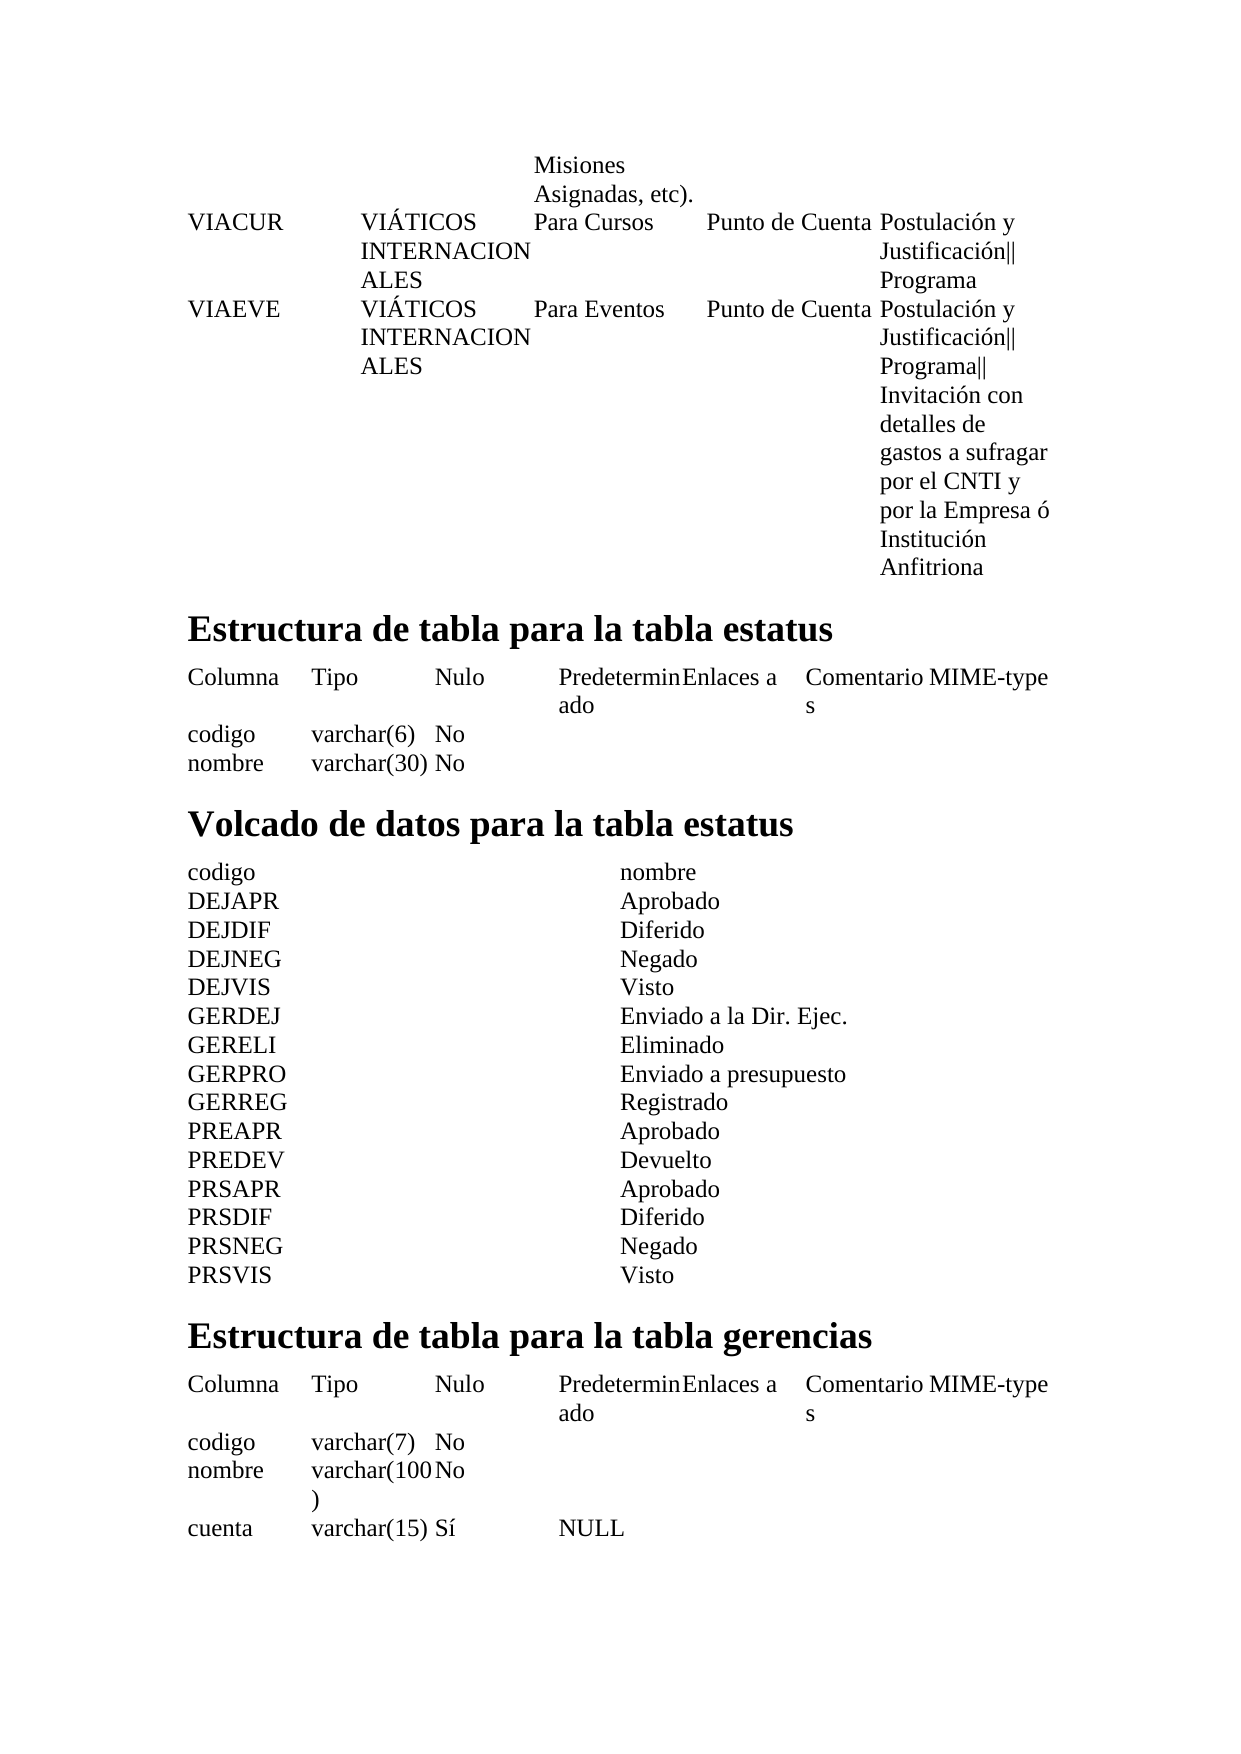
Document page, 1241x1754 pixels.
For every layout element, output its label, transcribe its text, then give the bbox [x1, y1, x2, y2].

table_cell [805, 1456, 929, 1513]
table_cell PRSVIS [188, 1260, 620, 1289]
table_cell Sí [435, 1513, 558, 1542]
table_cell [682, 1427, 805, 1456]
table_cell varchar(30) [311, 748, 434, 777]
table_header Comentarios [805, 662, 929, 719]
table_cell Diferido [620, 1203, 1053, 1231]
table_cell PRSAPR [188, 1174, 620, 1202]
table_cell [360, 150, 533, 207]
subtitle Estructura de tabla para la tabla gerencias [187, 1314, 1053, 1357]
table_cell [682, 1513, 805, 1542]
table_header Comentarios [805, 1369, 929, 1427]
table_cell Punto de Cuenta [706, 294, 879, 581]
table_cell Visto [620, 973, 1053, 1001]
table_cell [805, 1513, 929, 1542]
table_header Tipo [311, 1369, 434, 1427]
table_cell Enviado a la Dir. Ejec. [620, 1001, 1053, 1030]
table_cell Registrado [620, 1088, 1053, 1116]
table_cell varchar(7) [311, 1427, 434, 1456]
table_header Enlaces a [682, 1369, 805, 1427]
table_cell [805, 1427, 929, 1456]
table_cell Devuelto [620, 1145, 1053, 1174]
table_cell nombre [188, 748, 311, 777]
table_cell DEJVIS [188, 973, 620, 1001]
table_cell Negado [620, 944, 1053, 972]
table_cell NULL [558, 1513, 682, 1542]
table_cell GERREG [188, 1088, 620, 1116]
table_header Enlaces a [682, 662, 805, 719]
table_header codigo [188, 858, 620, 886]
table_header Columna [188, 1369, 311, 1427]
table_cell varchar(100) [311, 1456, 434, 1513]
table_cell No [435, 748, 558, 777]
table_cell No [435, 719, 558, 748]
table_cell Visto [620, 1260, 1053, 1289]
table_cell VIÁTICOS INTERNACIONALES [360, 294, 533, 581]
table_cell VIACUR [188, 208, 360, 294]
table_cell No [435, 1427, 558, 1456]
table_header Columna [188, 662, 311, 719]
table_cell varchar(15) [311, 1513, 434, 1542]
table_cell GERPRO [188, 1059, 620, 1087]
table_cell [682, 748, 805, 777]
table_cell codigo [188, 719, 311, 748]
table_header Nulo [435, 662, 558, 719]
table_header Predeterminado [558, 1369, 682, 1427]
table_cell [805, 719, 929, 748]
table_cell Eliminado [620, 1030, 1053, 1059]
table_header nombre [620, 858, 1053, 886]
table_cell [682, 719, 805, 748]
table_cell GERELI [188, 1030, 620, 1059]
table_cell varchar(6) [311, 719, 434, 748]
table_cell [558, 1427, 682, 1456]
table_cell Aprobado [620, 886, 1053, 915]
table_cell Para Cursos [534, 208, 706, 294]
table_cell [682, 1456, 805, 1513]
table_cell [706, 150, 879, 207]
table_header MIME-type [929, 662, 1053, 719]
table_cell [558, 748, 682, 777]
table_cell PREDEV [188, 1145, 620, 1174]
table_cell No [435, 1456, 558, 1513]
table_cell Para Eventos [534, 294, 706, 581]
table_cell PREAPR [188, 1116, 620, 1145]
table_cell Negado [620, 1231, 1053, 1260]
table_cell Postulación y Justificación||Programa [880, 208, 1053, 294]
table_header MIME-type [929, 1369, 1053, 1427]
table_cell GERDEJ [188, 1001, 620, 1030]
subtitle Estructura de tabla para la tabla estatus [187, 606, 1053, 649]
table_cell VIÁTICOS INTERNACIONALES [360, 208, 533, 294]
table_cell [188, 150, 360, 207]
table_cell Postulación y Justificación||Programa||Invitación con detalles de gastos a sufragar por el CNTI y por la Empresa ó Institución Anfitriona [880, 294, 1053, 581]
table_cell VIAEVE [188, 294, 360, 581]
table_cell DEJNEG [188, 944, 620, 972]
table_header Predeterminado [558, 662, 682, 719]
table_cell [880, 150, 1053, 207]
table_cell cuenta [188, 1513, 311, 1542]
subtitle Volcado de datos para la tabla estatus [187, 802, 1053, 845]
table_cell nombre [188, 1456, 311, 1513]
table_cell Misiones Asignadas, etc). [534, 150, 706, 207]
table_header Tipo [311, 662, 434, 719]
table_cell [805, 748, 929, 777]
table_cell DEJDIF [188, 915, 620, 944]
table_cell DEJAPR [188, 886, 620, 915]
table_header Nulo [435, 1369, 558, 1427]
table_cell PRSNEG [188, 1231, 620, 1260]
table_cell [558, 719, 682, 748]
table_cell Aprobado [620, 1174, 1053, 1202]
table_cell Aprobado [620, 1116, 1053, 1145]
table_cell codigo [188, 1427, 311, 1456]
table_cell PRSDIF [188, 1203, 620, 1231]
table_cell [558, 1456, 682, 1513]
table_cell Enviado a presupuesto [620, 1059, 1053, 1087]
table_cell Punto de Cuenta [706, 208, 879, 294]
table_cell Diferido [620, 915, 1053, 944]
